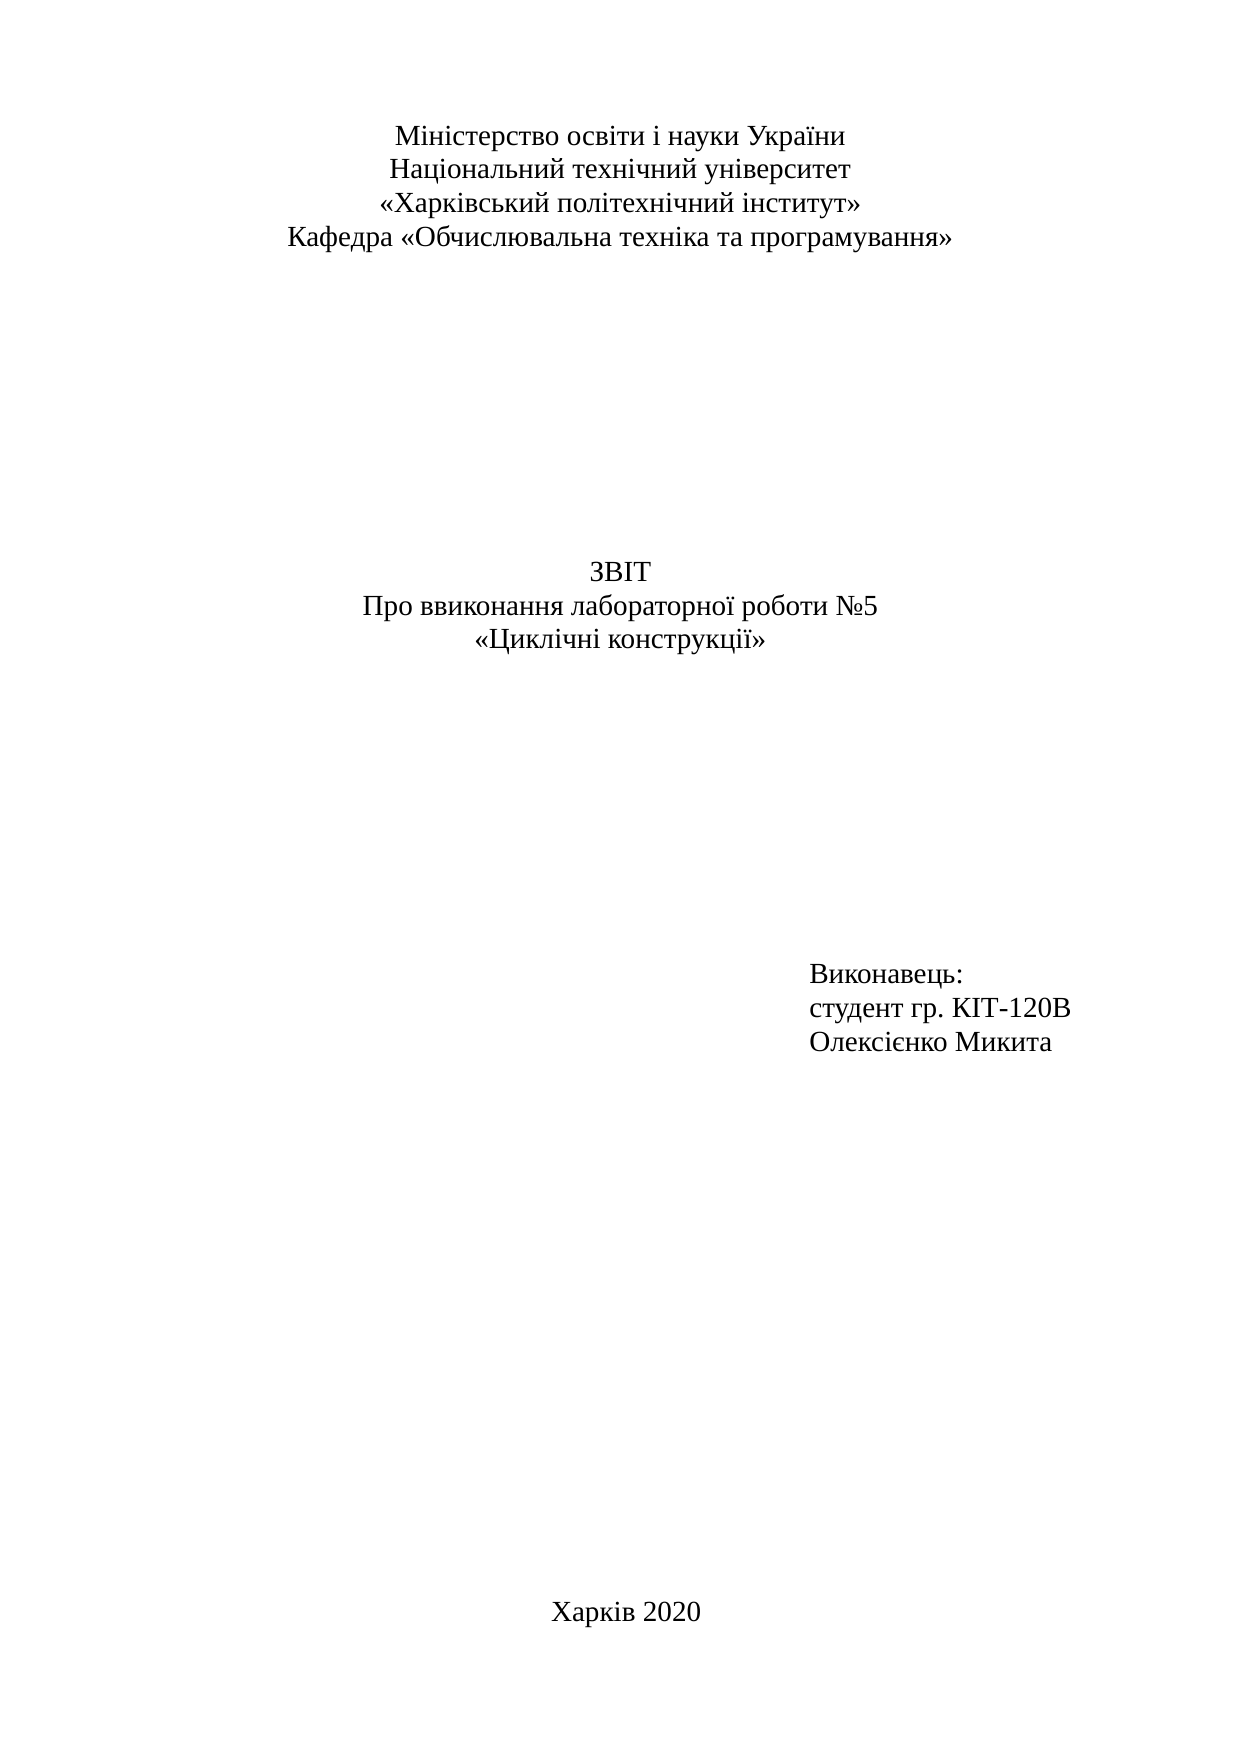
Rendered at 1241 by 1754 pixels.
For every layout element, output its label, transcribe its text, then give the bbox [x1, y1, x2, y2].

text Міністерство освіти і науки України [118, 118, 1122, 152]
text ЗВІТ [118, 554, 1122, 588]
text Виконавець: [809, 957, 1122, 990]
text Національний технічний університет [118, 152, 1122, 185]
text «Циклічні конструкції» [118, 621, 1122, 655]
text «Харківський політехнічний інститут» [118, 185, 1122, 219]
text Олексієнко Микита [809, 1024, 1122, 1057]
text Про ввиконання лабораторної роботи №5 [118, 588, 1122, 621]
text студент гр. КІТ-120В [809, 990, 1122, 1024]
text Харків 2020 [130, 1594, 1122, 1627]
text Кафедра «Обчислювальна техніка та програмування» [118, 219, 1122, 252]
